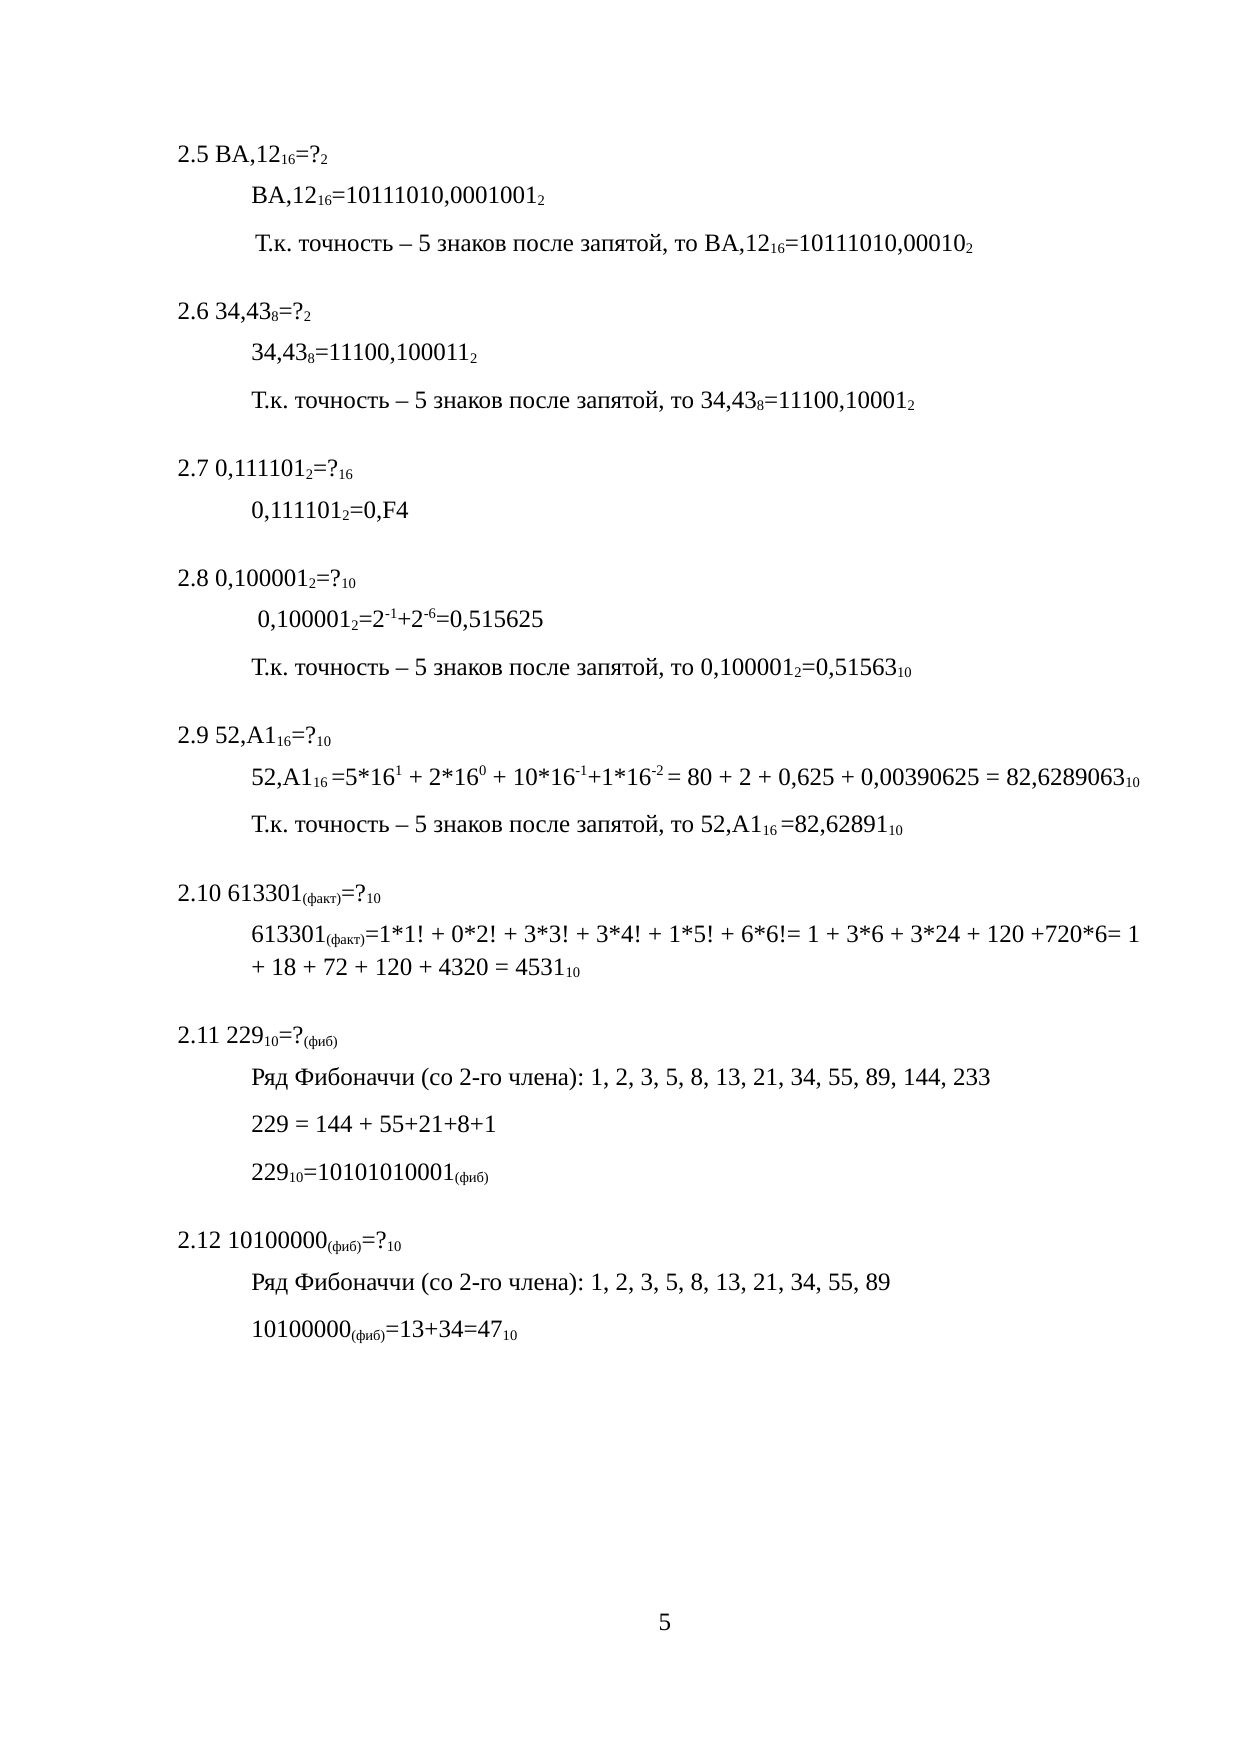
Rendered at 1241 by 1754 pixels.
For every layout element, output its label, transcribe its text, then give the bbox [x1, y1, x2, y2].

text Т.к. точность – 5 знаков после запятой, то 34,438=11100,100012 [177, 385, 1152, 414]
subtitle 2.10 613301(факт)=?10 [177, 878, 1152, 907]
text 613301(факт)=1*1! + 0*2! + 3*3! + 3*4! + 1*5! + 6*6!= 1 + 3*6 + 3*24 + 120 +720*6= 1 + 18 + 72 + 120 + 4320 = 453110 [177, 919, 1152, 981]
text Ряд Фибоначчи (со 2-го члена): 1, 2, 3, 5, 8, 13, 21, 34, 55, 89, 144, 233 [177, 1062, 1152, 1091]
subtitle 2.11 22910=?(фиб) [177, 1021, 1152, 1049]
text 0,1000012=2-1+2-6=0,515625 [177, 604, 1152, 633]
text Т.к. точность – 5 знаков после запятой, то BA,1216=10111010,000102 [177, 228, 1152, 257]
text Т.к. точность – 5 знаков после запятой, то 52,A116 =82,6289110 [177, 809, 1152, 838]
text Ряд Фибоначчи (со 2-го члена): 1, 2, 3, 5, 8, 13, 21, 34, 55, 89 [177, 1267, 1152, 1295]
text 229 = 144 + 55+21+8+1 [177, 1109, 1152, 1138]
subtitle 2.5 BA,1216=?2 [177, 139, 1152, 168]
text Т.к. точность – 5 знаков после запятой, то 0,1000012=0,5156310 [177, 652, 1152, 681]
subtitle 2.12 10100000(фиб)=?10 [177, 1225, 1152, 1254]
text 0,1111012=0,F4 [177, 495, 1152, 523]
subtitle 2.7 0,1111012=?16 [177, 453, 1152, 482]
subtitle 2.6 34,438=?2 [177, 296, 1152, 325]
subtitle 2.9 52,A116=?10 [177, 721, 1152, 749]
text BA,1216=10111010,00010012 [177, 180, 1152, 209]
text 52,A116 =5*161 + 2*160 + 10*16-1+1*16-2 = 80 + 2 + 0,625 + 0,00390625 = 82,628906310 [177, 762, 1152, 791]
text 34,438=11100,1000112 [177, 337, 1152, 366]
subtitle 2.8 0,1000012=?10 [177, 563, 1152, 592]
text 22910=10101010001(фиб) [177, 1157, 1152, 1186]
text 10100000(фиб)=13+34=4710 [177, 1314, 1152, 1343]
